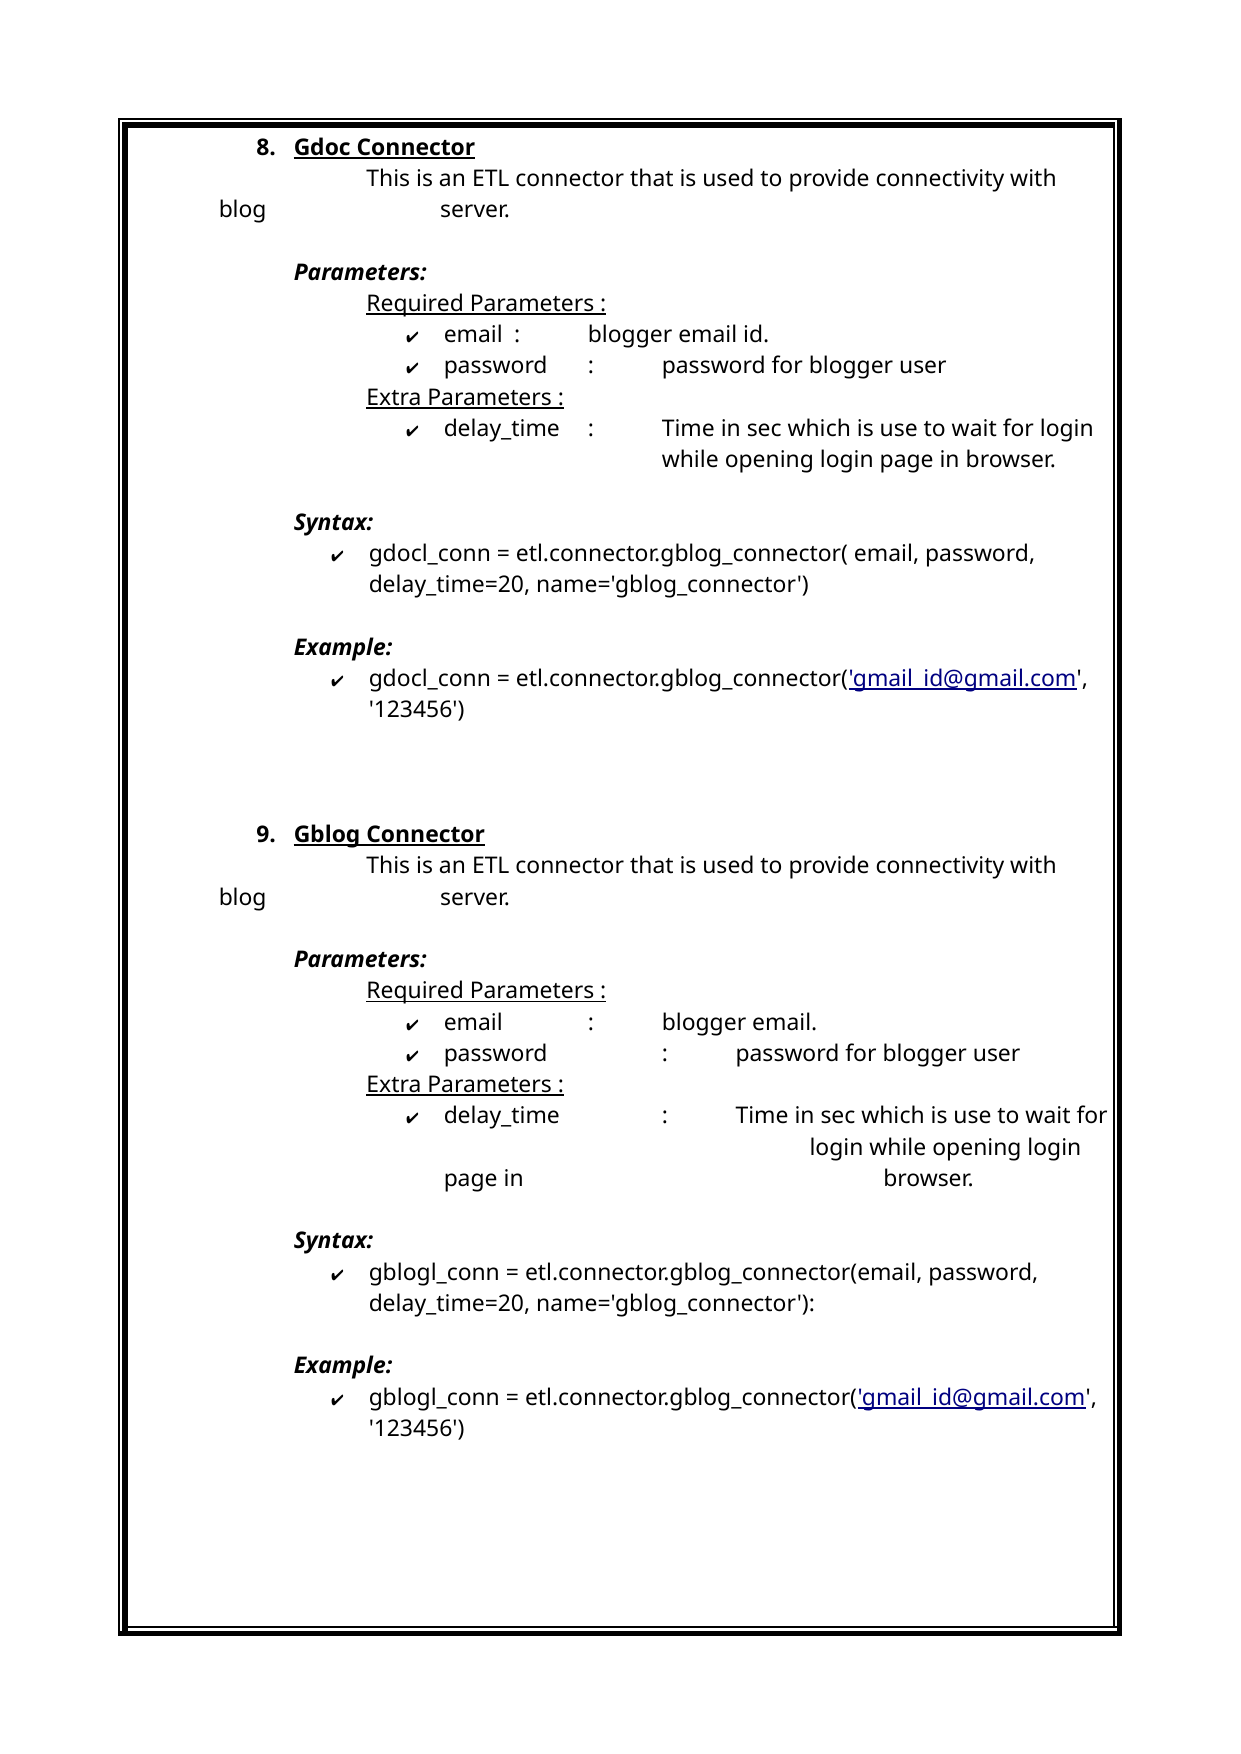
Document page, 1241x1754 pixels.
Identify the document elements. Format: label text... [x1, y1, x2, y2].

list gdocl_conn = etl.connector.gblog_connector( email, password, delay_time=20, name='gblog_connector') [331, 537, 1110, 599]
text Example: [218, 630, 1110, 662]
text Syntax: [218, 1224, 1110, 1255]
text Extra Parameters : [218, 1068, 1110, 1099]
text Parameters: [218, 255, 1110, 287]
text This is an ETL connector that is used to provide connectivity with blog server. [218, 849, 1110, 912]
text Syntax: [218, 505, 1110, 537]
list Gblog Connector [256, 818, 1110, 849]
list delay_time : Time in sec which is use to wait for login while opening login page in browser. [406, 1099, 1110, 1193]
text Example: [218, 1349, 1110, 1380]
list gdocl_conn = etl.connector.gblog_connector('gmail_id@gmail.com', '123456') [331, 662, 1110, 724]
text Parameters: [218, 943, 1110, 974]
list gblogl_conn = etl.connector.gblog_connector(email, password, delay_time=20, name='gblog_connector'): [331, 1255, 1110, 1318]
list Gdoc Connector [256, 130, 1110, 162]
list delay_time : Time in sec which is use to wait for login while opening login page in browser. [406, 412, 1110, 474]
list password : password for blogger user [406, 349, 1110, 380]
list password : password for blogger user [406, 1037, 1110, 1068]
text Extra Parameters : [218, 380, 1110, 412]
text Required Parameters : [218, 974, 1110, 1005]
text Required Parameters : [218, 287, 1110, 318]
list email : blogger email. [406, 1005, 1110, 1037]
list email : blogger email id. [406, 318, 1110, 349]
list gblogl_conn = etl.connector.gblog_connector('gmail_id@gmail.com', '123456') [331, 1380, 1110, 1443]
text This is an ETL connector that is used to provide connectivity with blog server. [218, 162, 1110, 224]
